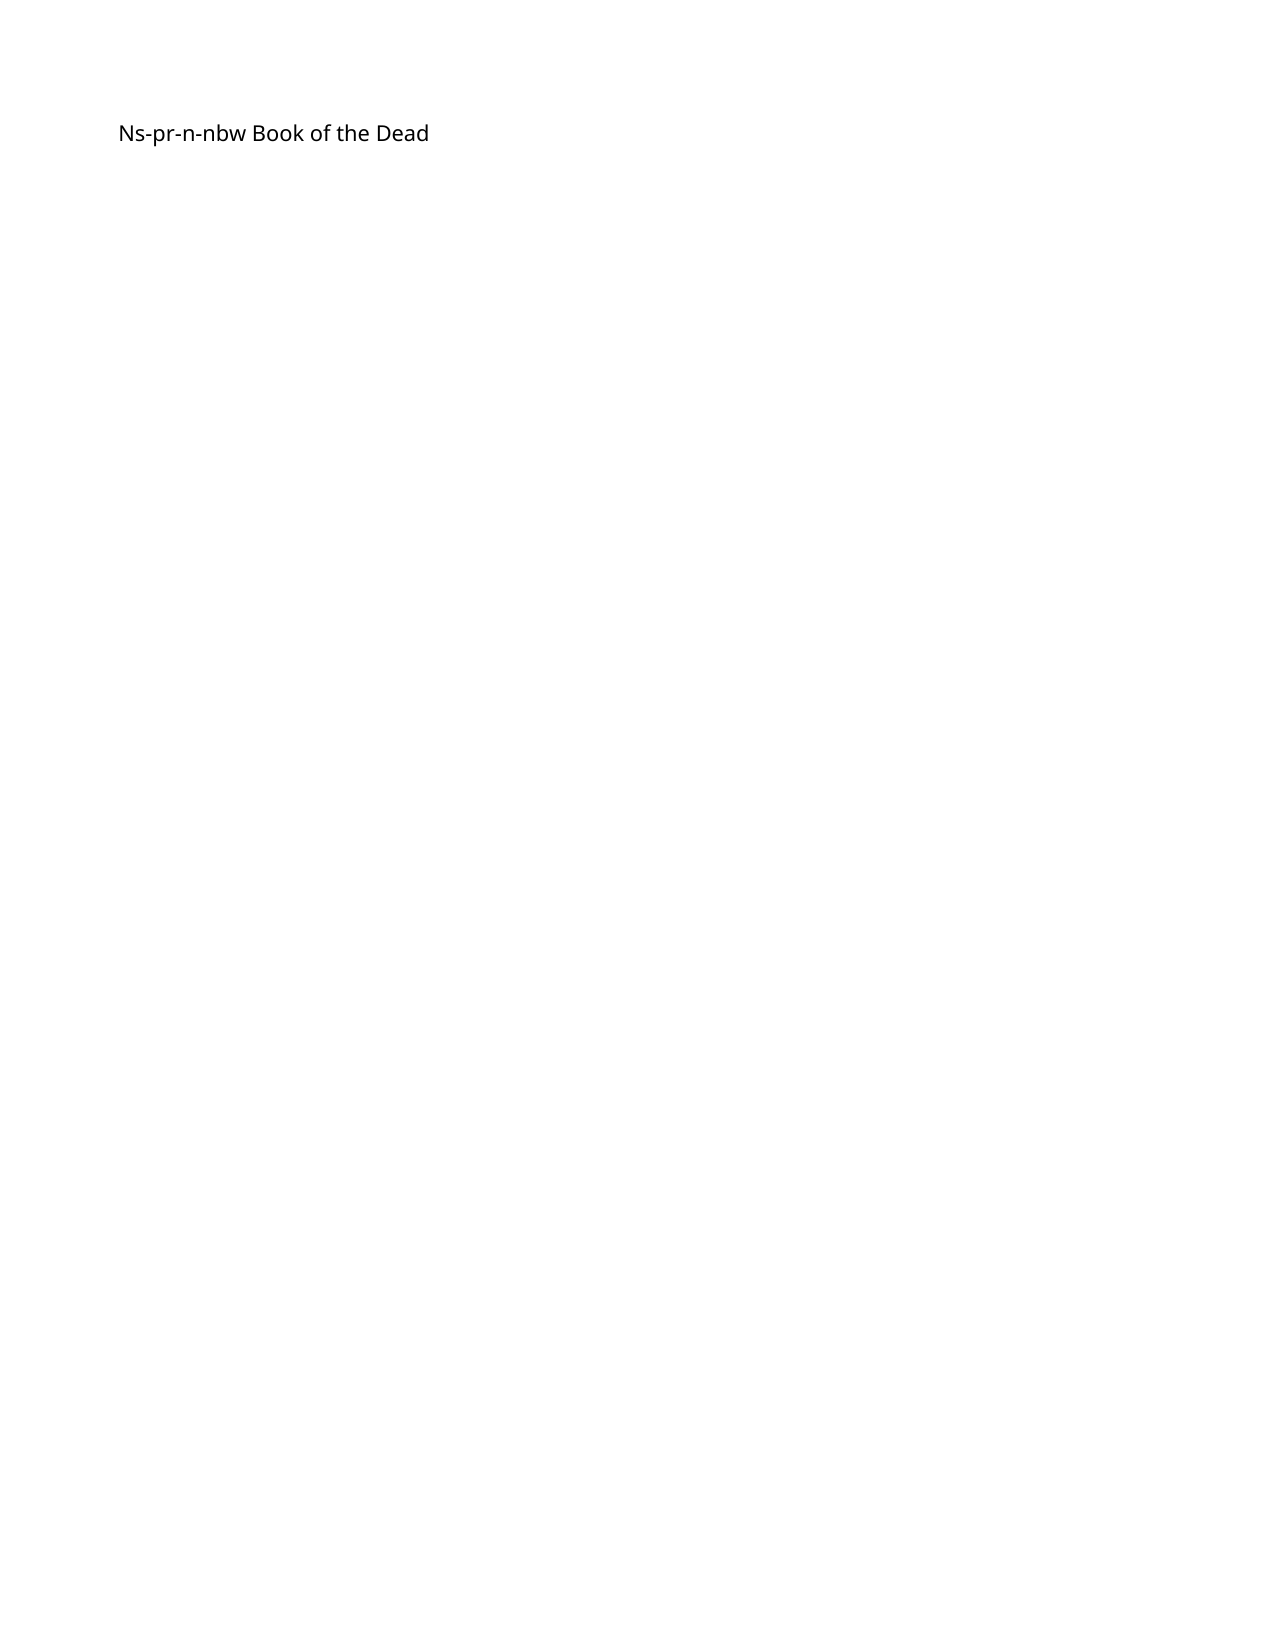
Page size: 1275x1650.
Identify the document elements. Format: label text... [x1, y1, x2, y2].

text Ns-pr-n-nbw Book of the Dead [118, 118, 1157, 148]
